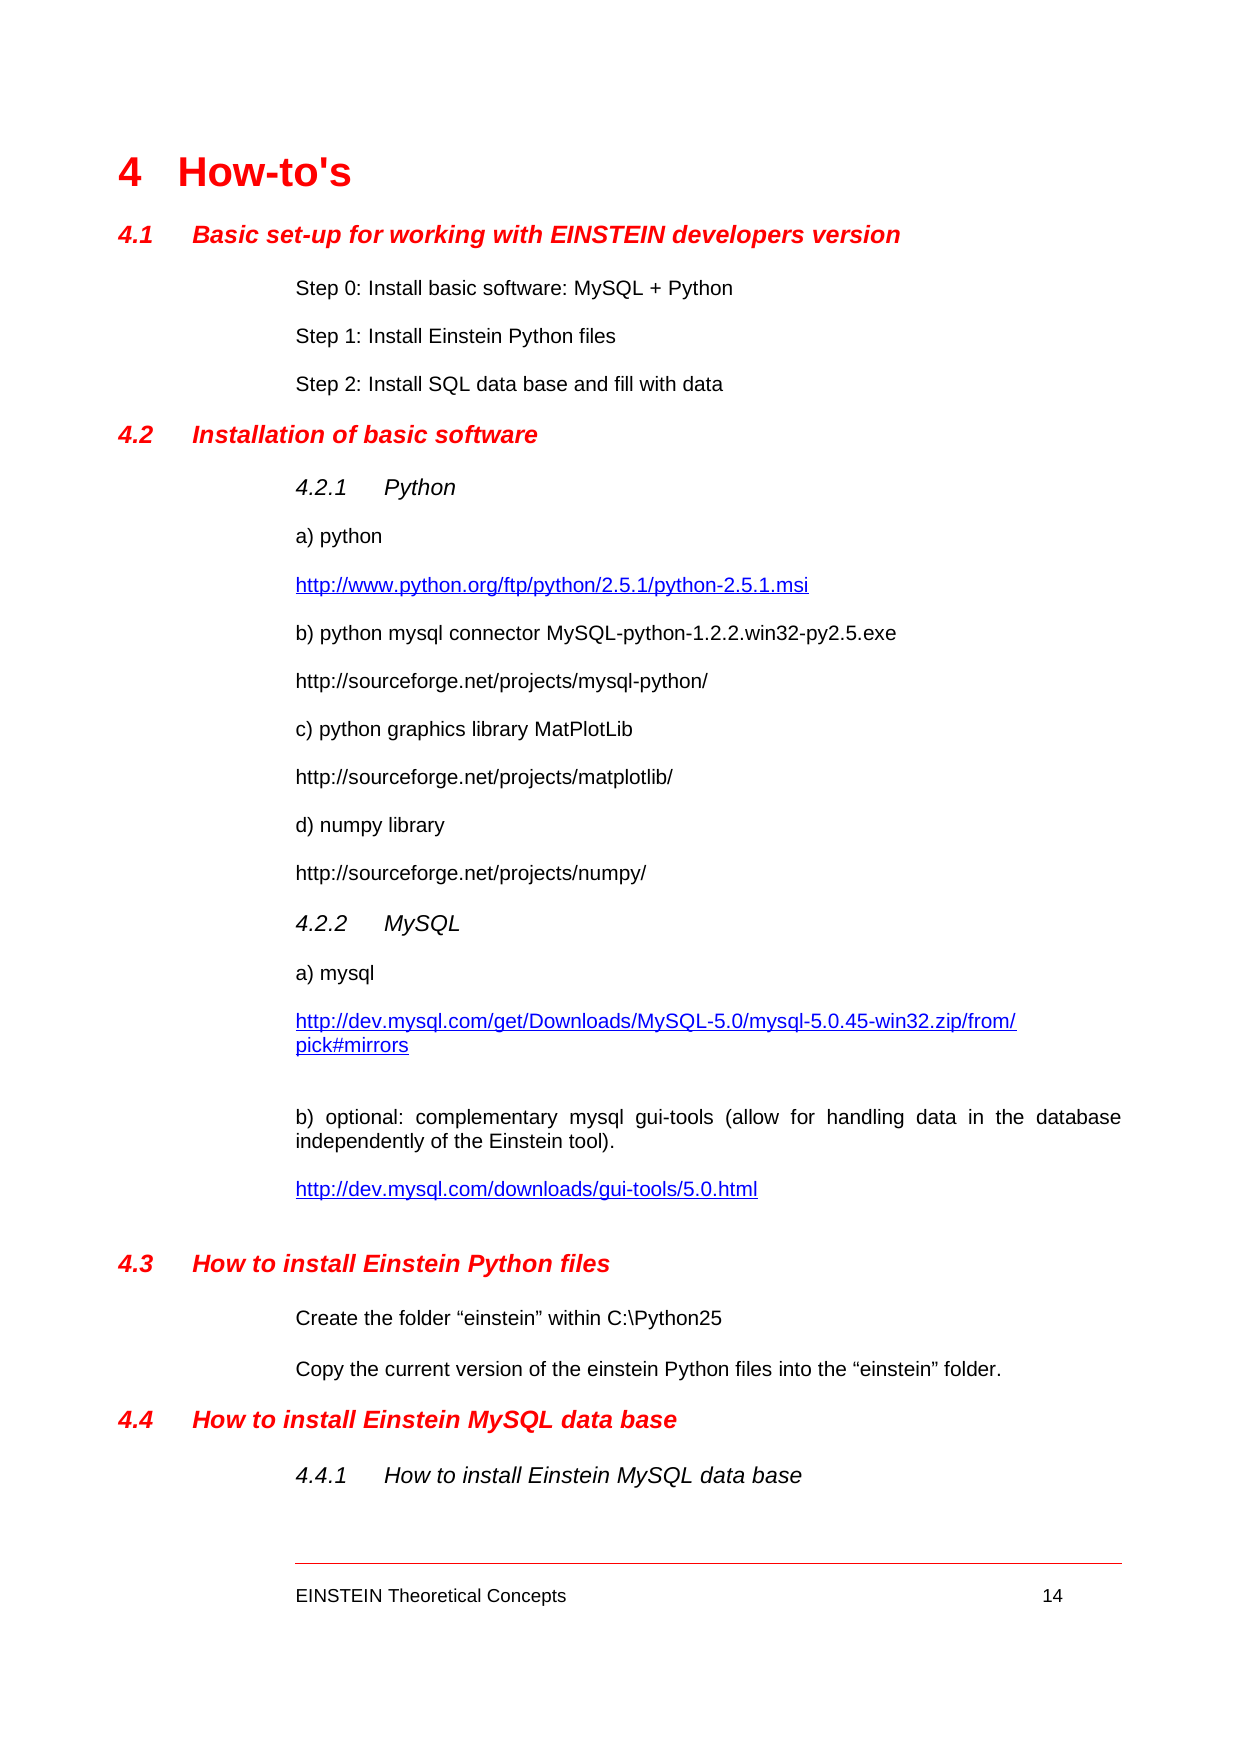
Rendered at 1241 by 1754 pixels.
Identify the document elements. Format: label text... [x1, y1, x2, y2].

text a) python [295, 524, 1122, 548]
text d) numpy library [295, 813, 1122, 837]
subtitle How to install Einstein MySQL data base [295, 1461, 1122, 1488]
text a) mysql [295, 961, 1122, 985]
subtitle Basic set-up for working with EINSTEIN developers version [118, 220, 1122, 249]
text Step 0: Install basic software: MySQL + Python [295, 276, 1122, 300]
text http://sourceforge.net/projects/mysql-python/ [295, 669, 1122, 693]
text http://www.python.org/ftp/python/2.5.1/python-2.5.1.msi [295, 548, 1122, 621]
text http://dev.mysql.com/downloads/gui-tools/5.0.html [295, 1153, 1122, 1249]
subtitle Python [295, 473, 1122, 500]
subtitle How to install Einstein MySQL data base [118, 1405, 1122, 1434]
subtitle MySQL [295, 909, 1122, 937]
text Step 2: Install SQL data base and fill with data [295, 372, 1122, 396]
text Create the folder “einstein” within C:\Python25 [295, 1306, 1122, 1329]
subtitle How to install Einstein Python files [118, 1249, 1122, 1278]
text b) python mysql connector MySQL-python-1.2.2.win32-py2.5.exe [295, 621, 1122, 645]
text http://sourceforge.net/projects/matplotlib/ [295, 765, 1122, 789]
text http://dev.mysql.com/get/Downloads/MySQL-5.0/mysql-5.0.45-win32.zip/from/pick#mirrors b) optional: complementary mysql gui-tools (allow for handling data in the database independently of the Einstein tool). [295, 985, 1122, 1153]
text Copy the current version of the einstein Python files into the “einstein” folder. [295, 1357, 1122, 1381]
subtitle How-to's [118, 148, 1122, 196]
text http://sourceforge.net/projects/numpy/ [295, 861, 1122, 885]
text Step 1: Install Einstein Python files [295, 324, 1122, 348]
subtitle Installation of basic software [118, 420, 1122, 449]
text c) python graphics library MatPlotLib [295, 693, 1122, 741]
